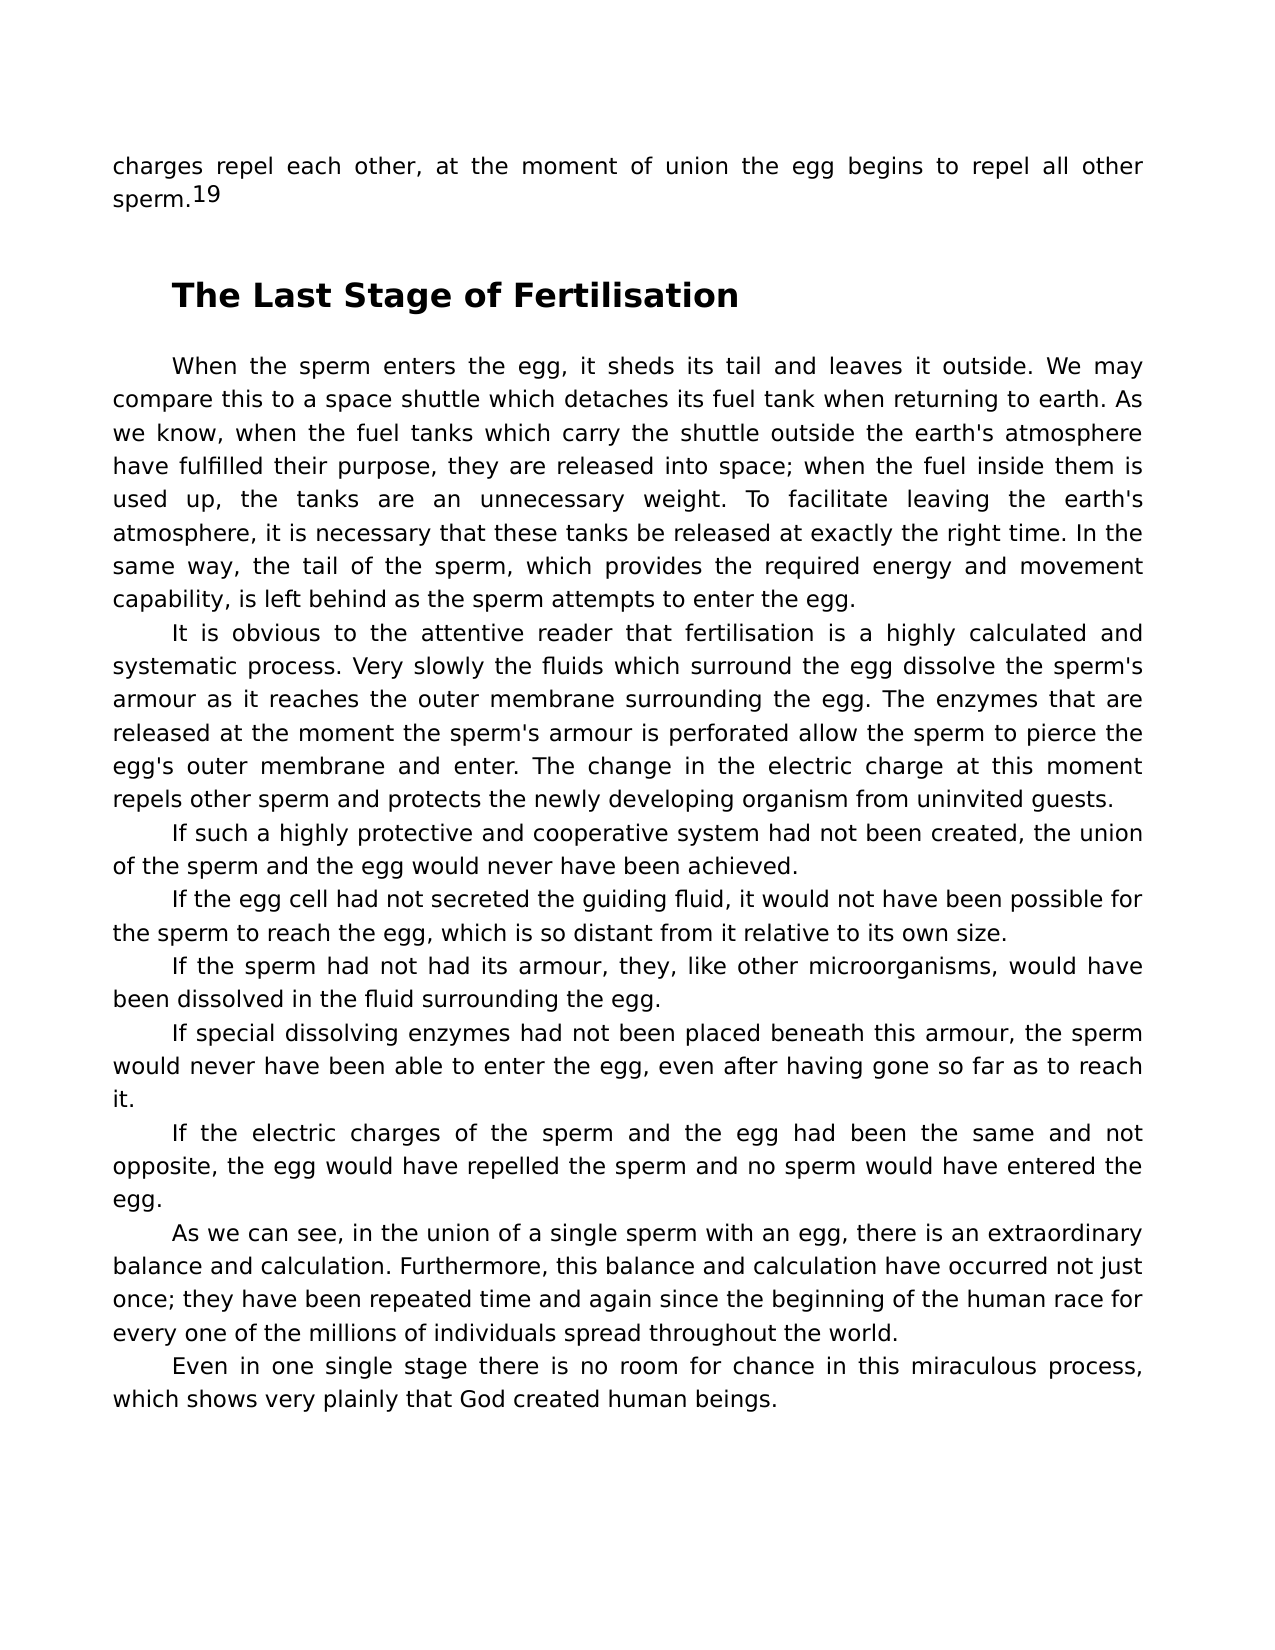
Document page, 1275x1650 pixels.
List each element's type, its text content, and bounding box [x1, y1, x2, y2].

text charges repel each other, at the moment of union the egg begins to repel all other sperm.19 [112, 148, 1145, 214]
text If the egg cell had not secreted the guiding fluid, it would not have been possible for the sperm to reach the egg, which is so distant from it relative to its own size. [112, 881, 1145, 948]
text It is obvious to the attentive reader that fertilisation is a highly calculated and systematic process. Very slowly the fluids which surround the egg dissolve the sperm's armour as it reaches the outer membrane surrounding the egg. The enzymes that are released at the moment the sperm's armour is perforated allow the sperm to pierce the egg's outer membrane and enter. The change in the electric charge at this moment repels other sperm and protects the newly developing organism from uninvited guests. [112, 614, 1145, 814]
text Even in one single stage there is no room for chance in this miraculous process, which shows very plainly that God created human beings. [112, 1348, 1145, 1414]
text When the sperm enters the egg, it sheds its tail and leaves it outside. We may compare this to a space shuttle which detaches its fuel tank when returning to earth. As we know, when the fuel tanks which carry the shuttle outside the earth's atmosphere have fulfilled their purpose, they are released into space; when the fuel inside them is used up, the tanks are an unnecessary weight. To facilitate leaving the earth's atmosphere, it is necessary that these tanks be released at exactly the right time. In the same way, the tail of the sperm, which provides the required energy and movement capability, is left behind as the sperm attempts to enter the egg. [112, 348, 1145, 614]
text As we can see, in the union of a single sperm with an egg, there is an extraordinary balance and calculation. Furthermore, this balance and calculation have occurred not just once; they have been repeated time and again since the beginning of the human race for every one of the millions of individuals spread throughout the world. [112, 1214, 1145, 1348]
text If the sperm had not had its armour, they, like other microorganisms, would have been dissolved in the fluid surrounding the egg. [112, 948, 1145, 1014]
text If the electric charges of the sperm and the egg had been the same and not opposite, the egg would have repelled the sperm and no sperm would have entered the egg. [112, 1114, 1145, 1214]
text The Last Stage of Fertilisation [112, 281, 1145, 314]
text If such a highly protective and cooperative system had not been created, the union of the sperm and the egg would never have been achieved. [112, 814, 1145, 881]
text If special dissolving enzymes had not been placed beneath this armour, the sperm would never have been able to enter the egg, even after having gone so far as to reach it. [112, 1014, 1145, 1114]
